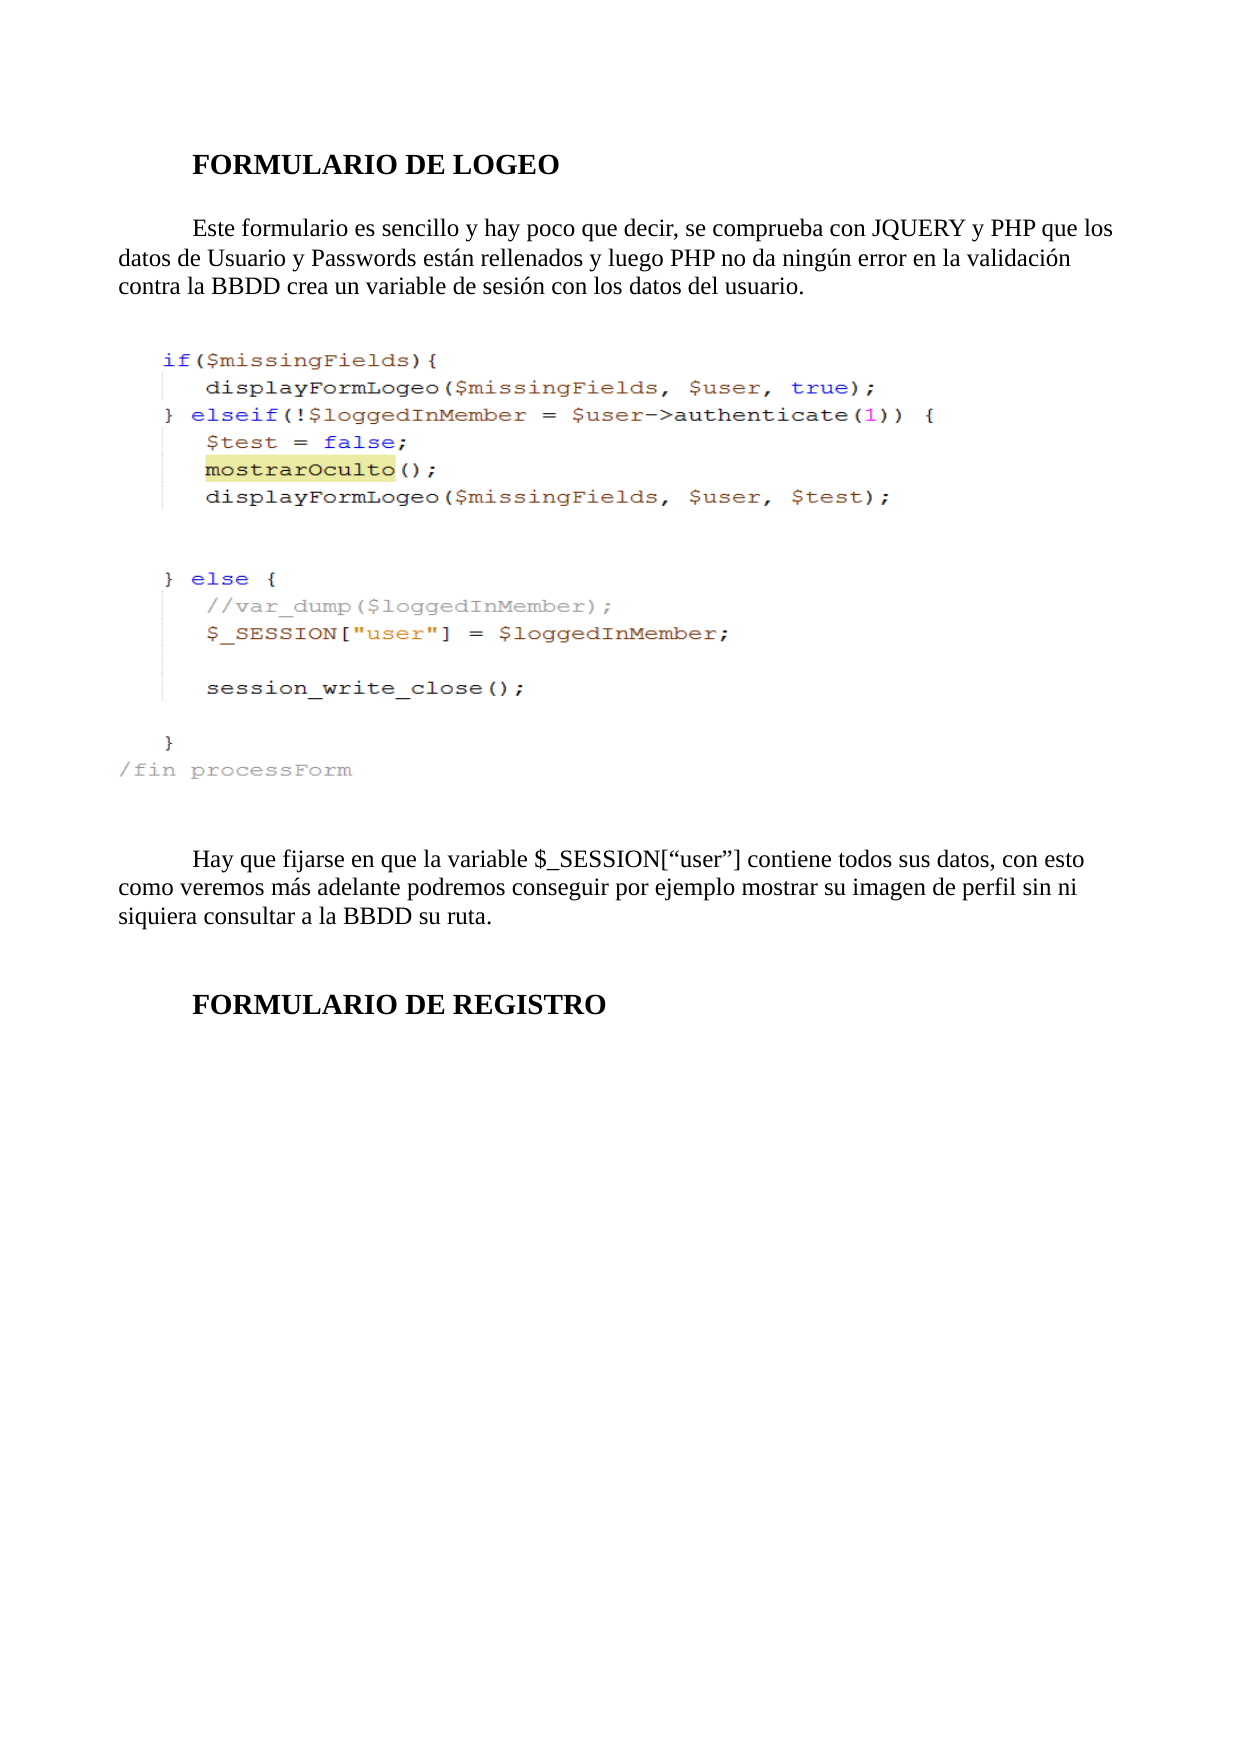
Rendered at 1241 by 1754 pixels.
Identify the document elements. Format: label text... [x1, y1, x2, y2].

text Hay que fijarse en que la variable $_SESSION[“user”] contiene todos sus datos, con esto como veremos más adelante podremos conseguir por ejemplo mostrar su imagen de perfil sin ni siquiera consultar a la BBDD su ruta. [118, 844, 1122, 930]
picture [118, 328, 1123, 815]
text FORMULARIO DE REGISTRO [118, 987, 1122, 1021]
text Este formulario es sencillo y hay poco que decir, se comprueba con JQUERY y PHP que los datos de Usuario y Passwords están rellenados y luego PHP no da ningún error en la validación contra la BBDD crea un variable de sesión con los datos del usuario. [118, 209, 1122, 300]
text FORMULARIO DE LOGEO [118, 147, 1122, 180]
